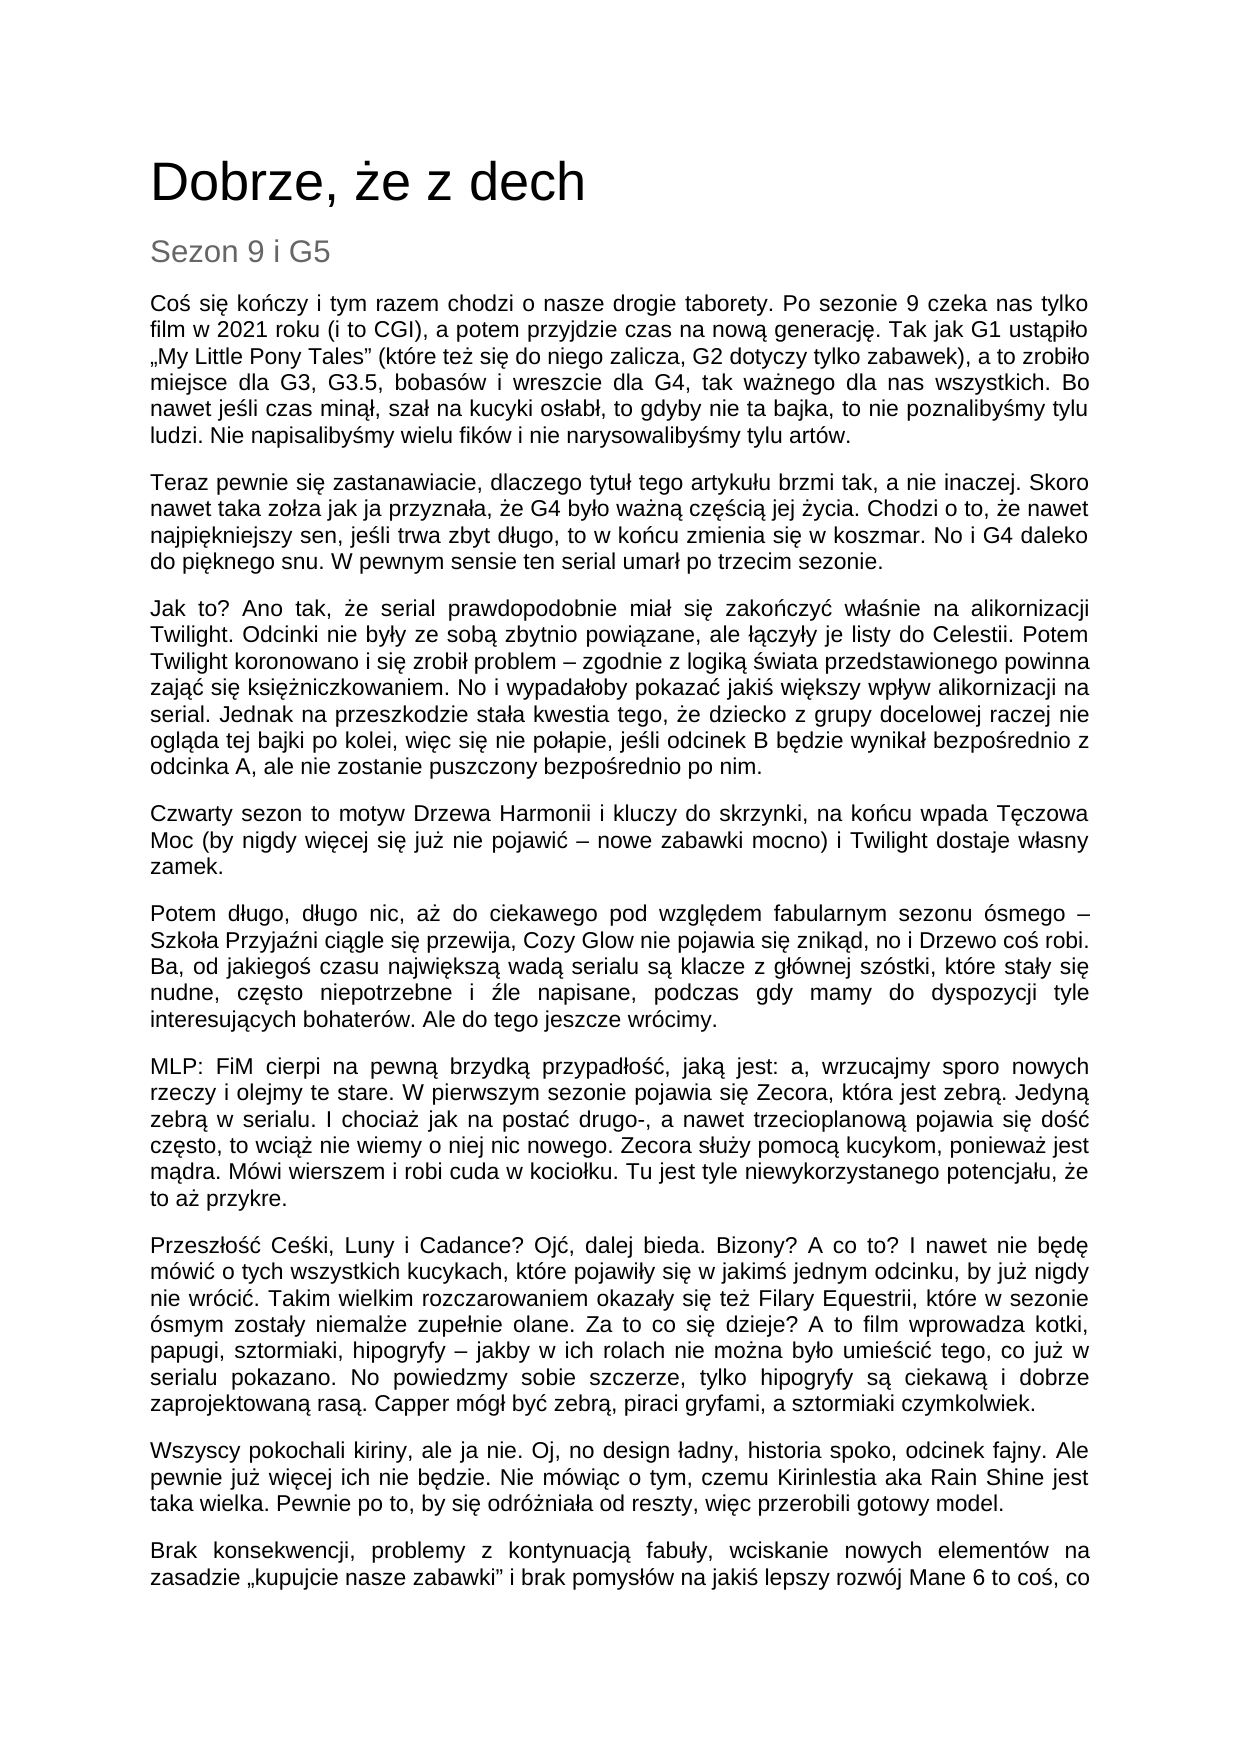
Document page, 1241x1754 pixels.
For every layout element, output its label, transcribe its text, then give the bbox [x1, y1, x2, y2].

title Dobrze, że z dech [150, 150, 1090, 212]
text Coś się kończy i tym razem chodzi o nasze drogie taborety. Po sezonie 9 czeka nas tylko film w 2021 roku (i to CGI), a potem przyjdzie czas na nową generację. Tak jak G1 ustąpiło „My Little Pony Tales” (które też się do niego zalicza, G2 dotyczy tylko zabawek), a to zrobiło miejsce dla G3, G3.5, bobasów i wreszcie dla G4, tak ważnego dla nas wszystkich. Bo nawet jeśli czas minął, szał na kucyki osłabł, to gdyby nie ta bajka, to nie poznalibyśmy tylu ludzi. Nie napisalibyśmy wielu fików i nie narysowalibyśmy tylu artów. [150, 290, 1090, 448]
text Przeszłość Ceśki, Luny i Cadance? Ojć, dalej bieda. Bizony? A co to? I nawet nie będę mówić o tych wszystkich kucykach, które pojawiły się w jakimś jednym odcinku, by już nigdy nie wrócić. Takim wielkim rozczarowaniem okazały się też Filary Equestrii, które w sezonie ósmym zostały niemalże zupełnie olane. Za to co się dzieje? A to film wprowadza kotki, papugi, sztormiaki, hipogryfy – jakby w ich rolach nie można było umieścić tego, co już w serialu pokazano. No powiedzmy sobie szczerze, tylko hipogryfy są ciekawą i dobrze zaprojektowaną rasą. Capper mógł być zebrą, piraci gryfami, a sztormiaki czymkolwiek. [150, 1232, 1090, 1416]
text Teraz pewnie się zastanawiacie, dlaczego tytuł tego artykułu brzmi tak, a nie inaczej. Skoro nawet taka zołza jak ja przyznała, że G4 było ważną częścią jej życia. Chodzi o to, że nawet najpiękniejszy sen, jeśli trwa zbyt długo, to w końcu zmienia się w koszmar. No i G4 daleko do pięknego snu. W pewnym sensie ten serial umarł po trzecim sezonie. [150, 469, 1090, 574]
text Potem długo, długo nic, aż do ciekawego pod względem fabularnym sezonu ósmego – Szkoła Przyjaźni ciągle się przewija, Cozy Glow nie pojawia się znikąd, no i Drzewo coś robi. Ba, od jakiegoś czasu największą wadą serialu są klacze z głównej szóstki, które stały się nudne, często niepotrzebne i źle napisane, podczas gdy mamy do dyspozycji tyle interesujących bohaterów. Ale do tego jeszcze wrócimy. [150, 900, 1090, 1032]
text Jak to? Ano tak, że serial prawdopodobnie miał się zakończyć właśnie na alikornizacji Twilight. Odcinki nie były ze sobą zbytnio powiązane, ale łączyły je listy do Celestii. Potem Twilight koronowano i się zrobił problem – zgodnie z logiką świata przedstawionego powinna zająć się księżniczkowaniem. No i wypadałoby pokazać jakiś większy wpływ alikornizacji na serial. Jednak na przeszkodzie stała kwestia tego, że dziecko z grupy docelowej raczej nie ogląda tej bajki po kolei, więc się nie połapie, jeśli odcinek B będzie wynikał bezpośrednio z odcinka A, ale nie zostanie puszczony bezpośrednio po nim. [150, 595, 1090, 779]
text Brak konsekwencji, problemy z kontynuacją fabuły, wciskanie nowych elementów na zasadzie „kupujcie nasze zabawki” i brak pomysłów na jakiś lepszy rozwój Mane 6 to coś, co [150, 1537, 1090, 1590]
text MLP: FiM cierpi na pewną brzydką przypadłość, jaką jest: a, wrzucajmy sporo nowych rzeczy i olejmy te stare. W pierwszym sezonie pojawia się Zecora, która jest zebrą. Jedyną zebrą w serialu. I chociaż jak na postać drugo-, a nawet trzecioplanową pojawia się dość często, to wciąż nie wiemy o niej nic nowego. Zecora służy pomocą kucykom, ponieważ jest mądra. Mówi wierszem i robi cuda w kociołku. Tu jest tyle niewykorzystanego potencjału, że to aż przykre. [150, 1053, 1090, 1211]
text Czwarty sezon to motyw Drzewa Harmonii i kluczy do skrzynki, na końcu wpada Tęczowa Moc (by nigdy więcej się już nie pojawić – nowe zabawki mocno) i Twilight dostaje własny zamek. [150, 800, 1090, 879]
subtitle Sezon 9 i G5 [150, 233, 1090, 269]
text Wszyscy pokochali kiriny, ale ja nie. Oj, no design ładny, historia spoko, odcinek fajny. Ale pewnie już więcej ich nie będzie. Nie mówiąc o tym, czemu Kirinlestia aka Rain Shine jest taka wielka. Pewnie po to, by się odróżniała od reszty, więc przerobili gotowy model. [150, 1437, 1090, 1516]
